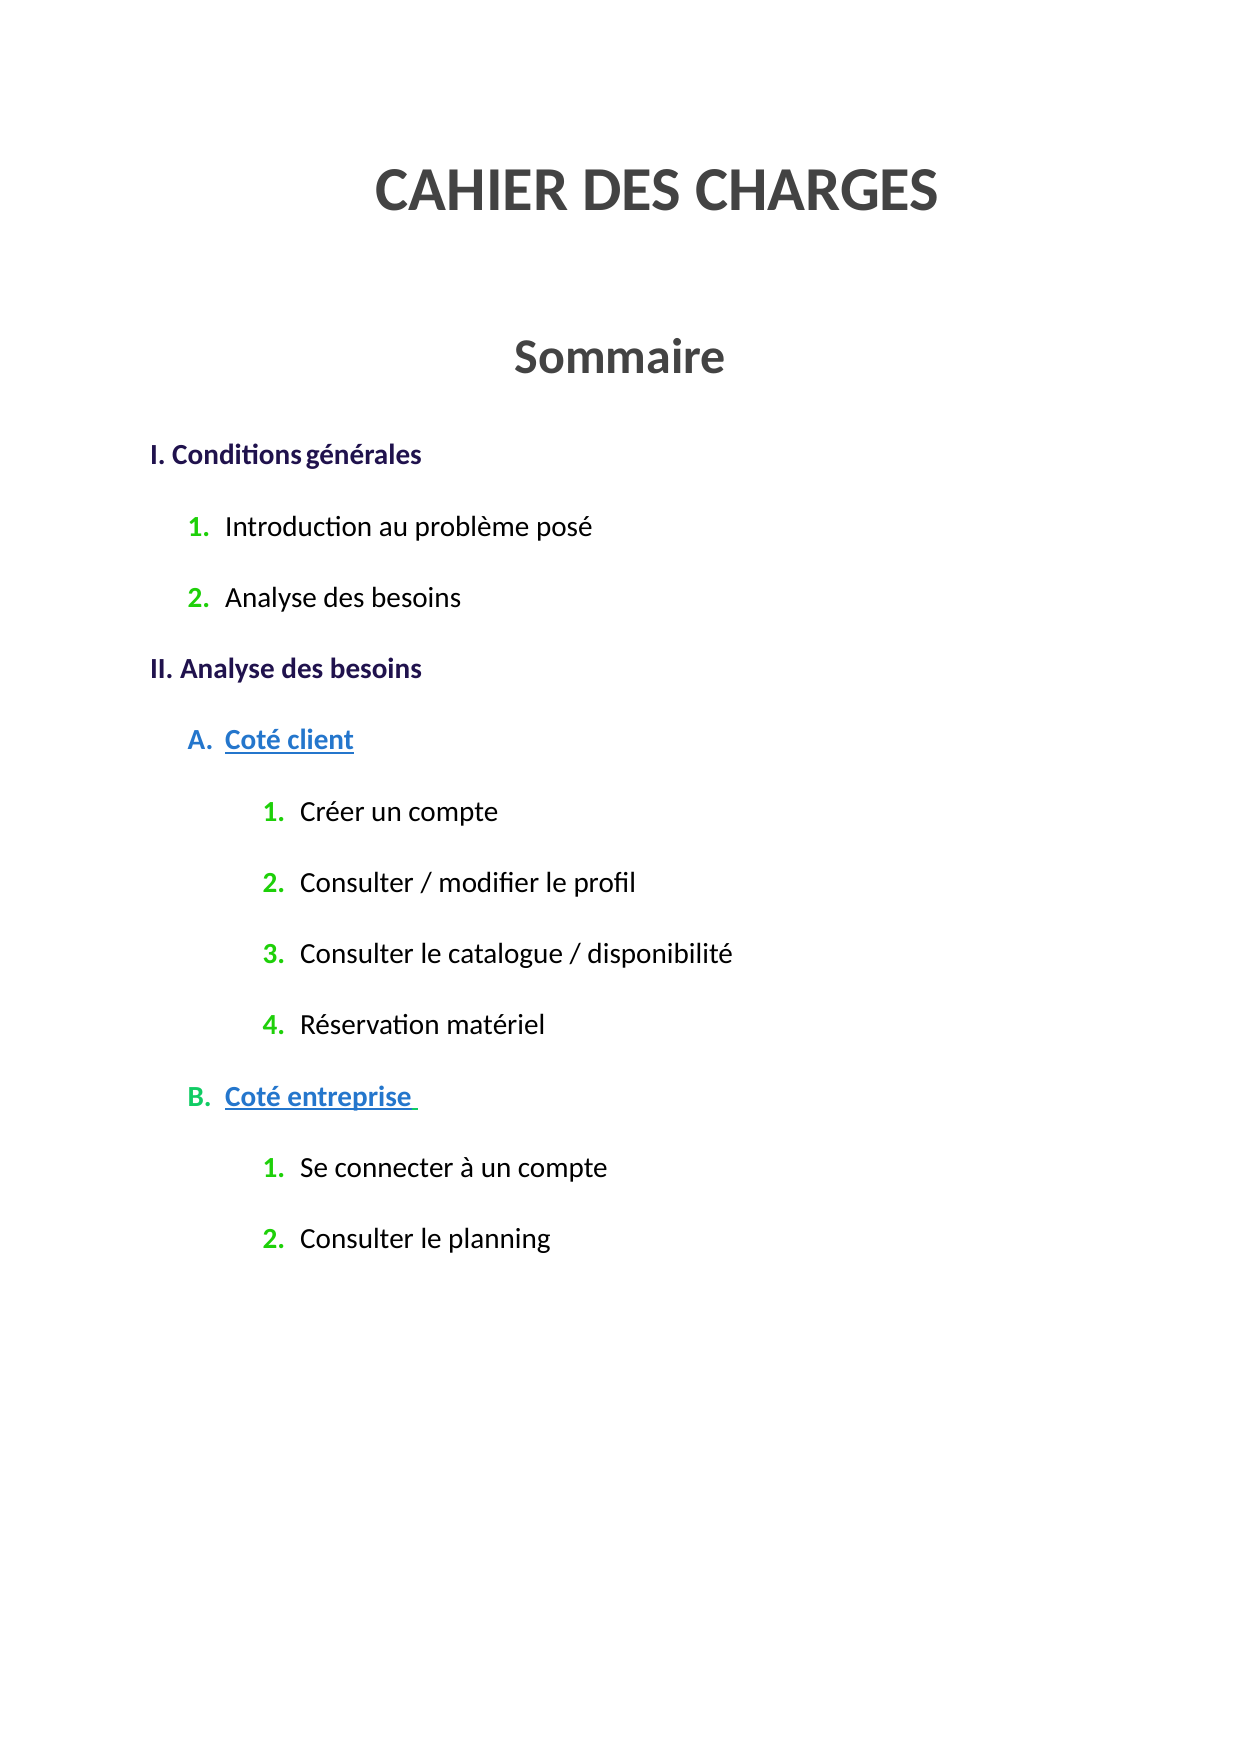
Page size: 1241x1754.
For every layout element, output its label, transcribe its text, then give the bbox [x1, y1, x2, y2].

list Se connecter à un compte [262, 1149, 1090, 1184]
text I. Conditions générales [150, 436, 1090, 472]
text II. Analyse des besoins [150, 650, 1090, 686]
text Sommaire [150, 325, 1090, 386]
list Consulter le planning [262, 1220, 1090, 1256]
text CAHIER DES CHARGES [150, 150, 1090, 226]
list Créer un compte [262, 793, 1090, 828]
list Introduction au problème posé [187, 508, 1090, 543]
list Analyse des besoins [187, 579, 1090, 614]
list Coté entreprise [187, 1078, 1090, 1113]
list Consulter le catalogue / disponibilité [262, 935, 1090, 971]
list Consulter / modifier le profil [262, 864, 1090, 899]
list Coté client [187, 721, 1090, 757]
list Réservation matériel [262, 1006, 1090, 1042]
